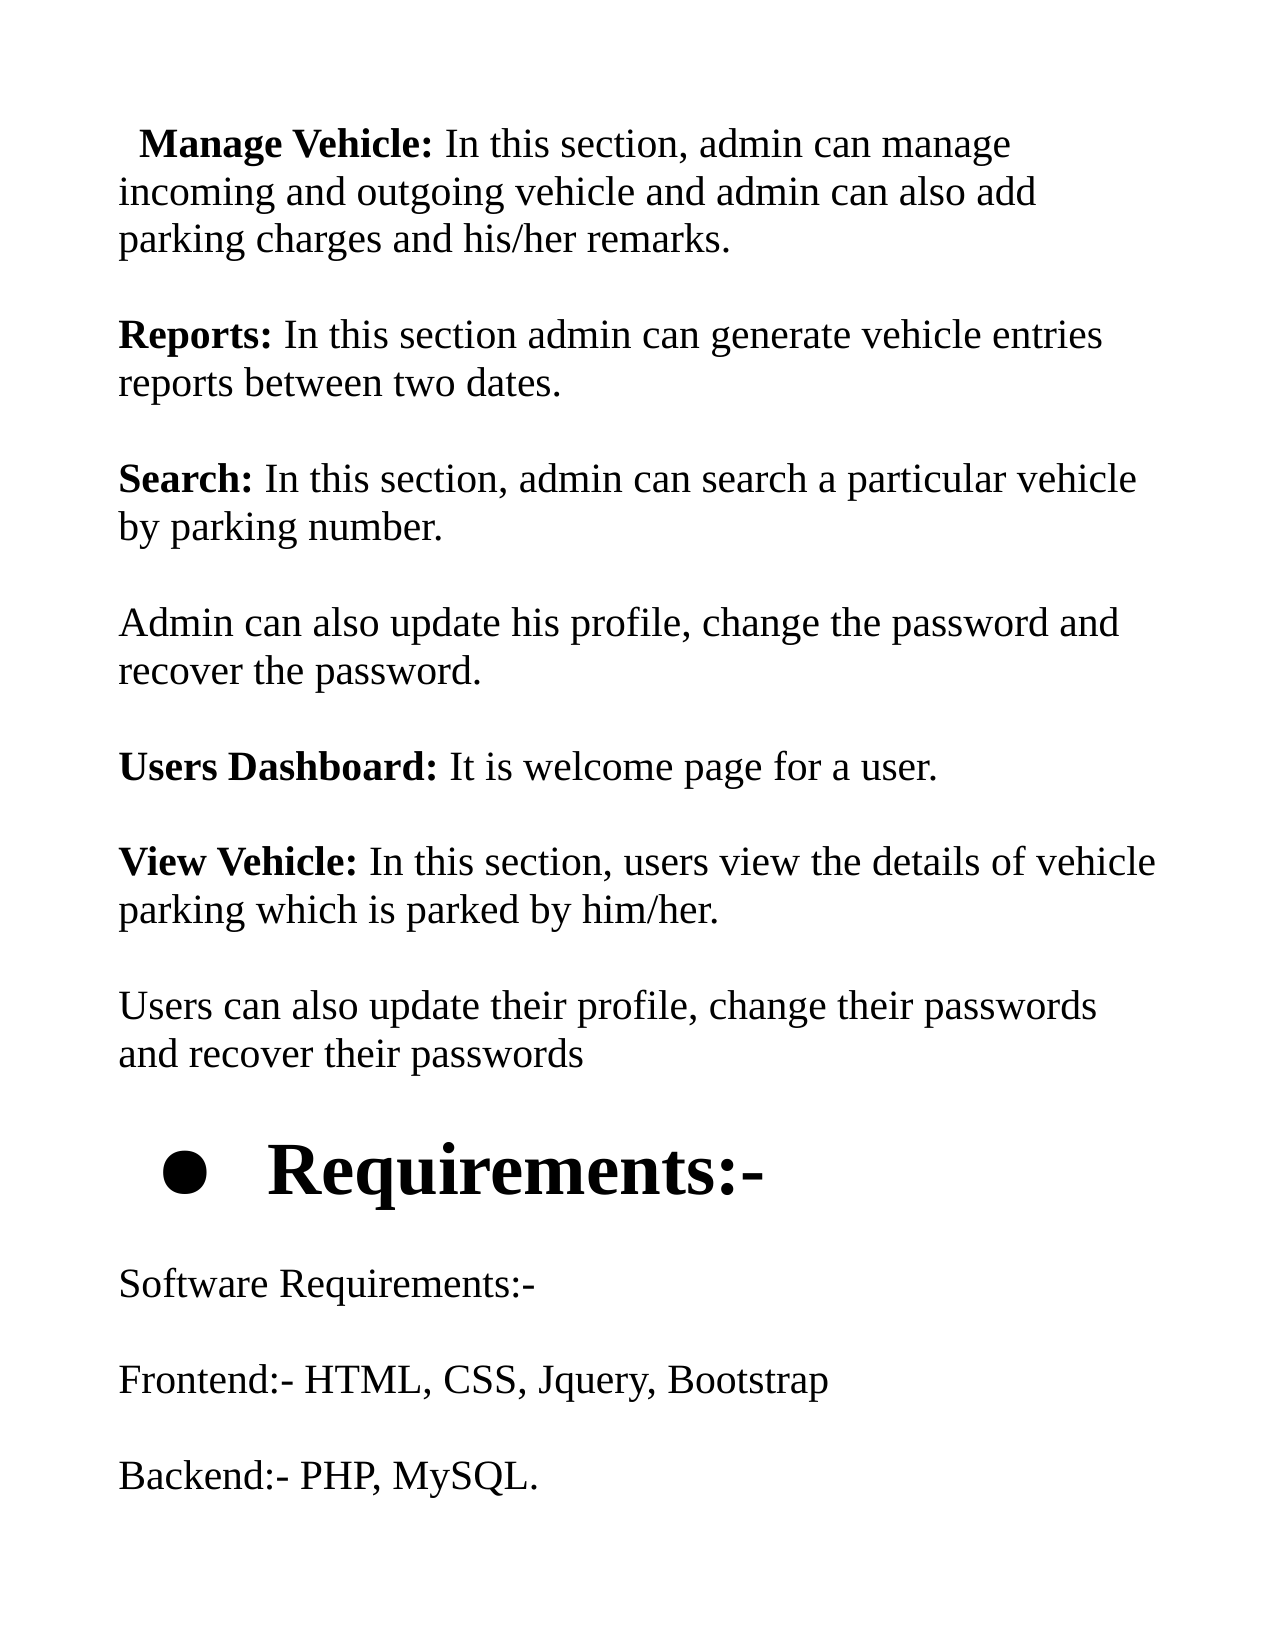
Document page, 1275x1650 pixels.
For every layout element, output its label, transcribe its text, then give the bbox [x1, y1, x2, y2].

text Search: In this section, admin can search a particular vehicle by parking number. [118, 453, 1157, 549]
text Backend:- PHP, MySQL. [118, 1450, 1157, 1498]
text Users Dashboard: It is welcome page for a user. [118, 741, 1157, 789]
text Admin can also update his profile, change the password and recover the password. [118, 597, 1157, 693]
text Users can also update their profile, change their passwords and recover their passwords [118, 981, 1157, 1076]
list Requirements:- [156, 1124, 1157, 1211]
text Reports: In this section admin can generate vehicle entries reports between two dates. [118, 310, 1157, 406]
text Software Requirements:- [118, 1259, 1157, 1307]
text View Vehicle: In this section, users view the details of vehicle parking which is parked by him/her. [118, 837, 1157, 933]
text Manage Vehicle: In this section, admin can manage incoming and outgoing vehicle and admin can also add parking charges and his/her remarks. [118, 118, 1157, 262]
text Frontend:- HTML, CSS, Jquery, Bootstrap [118, 1354, 1157, 1402]
